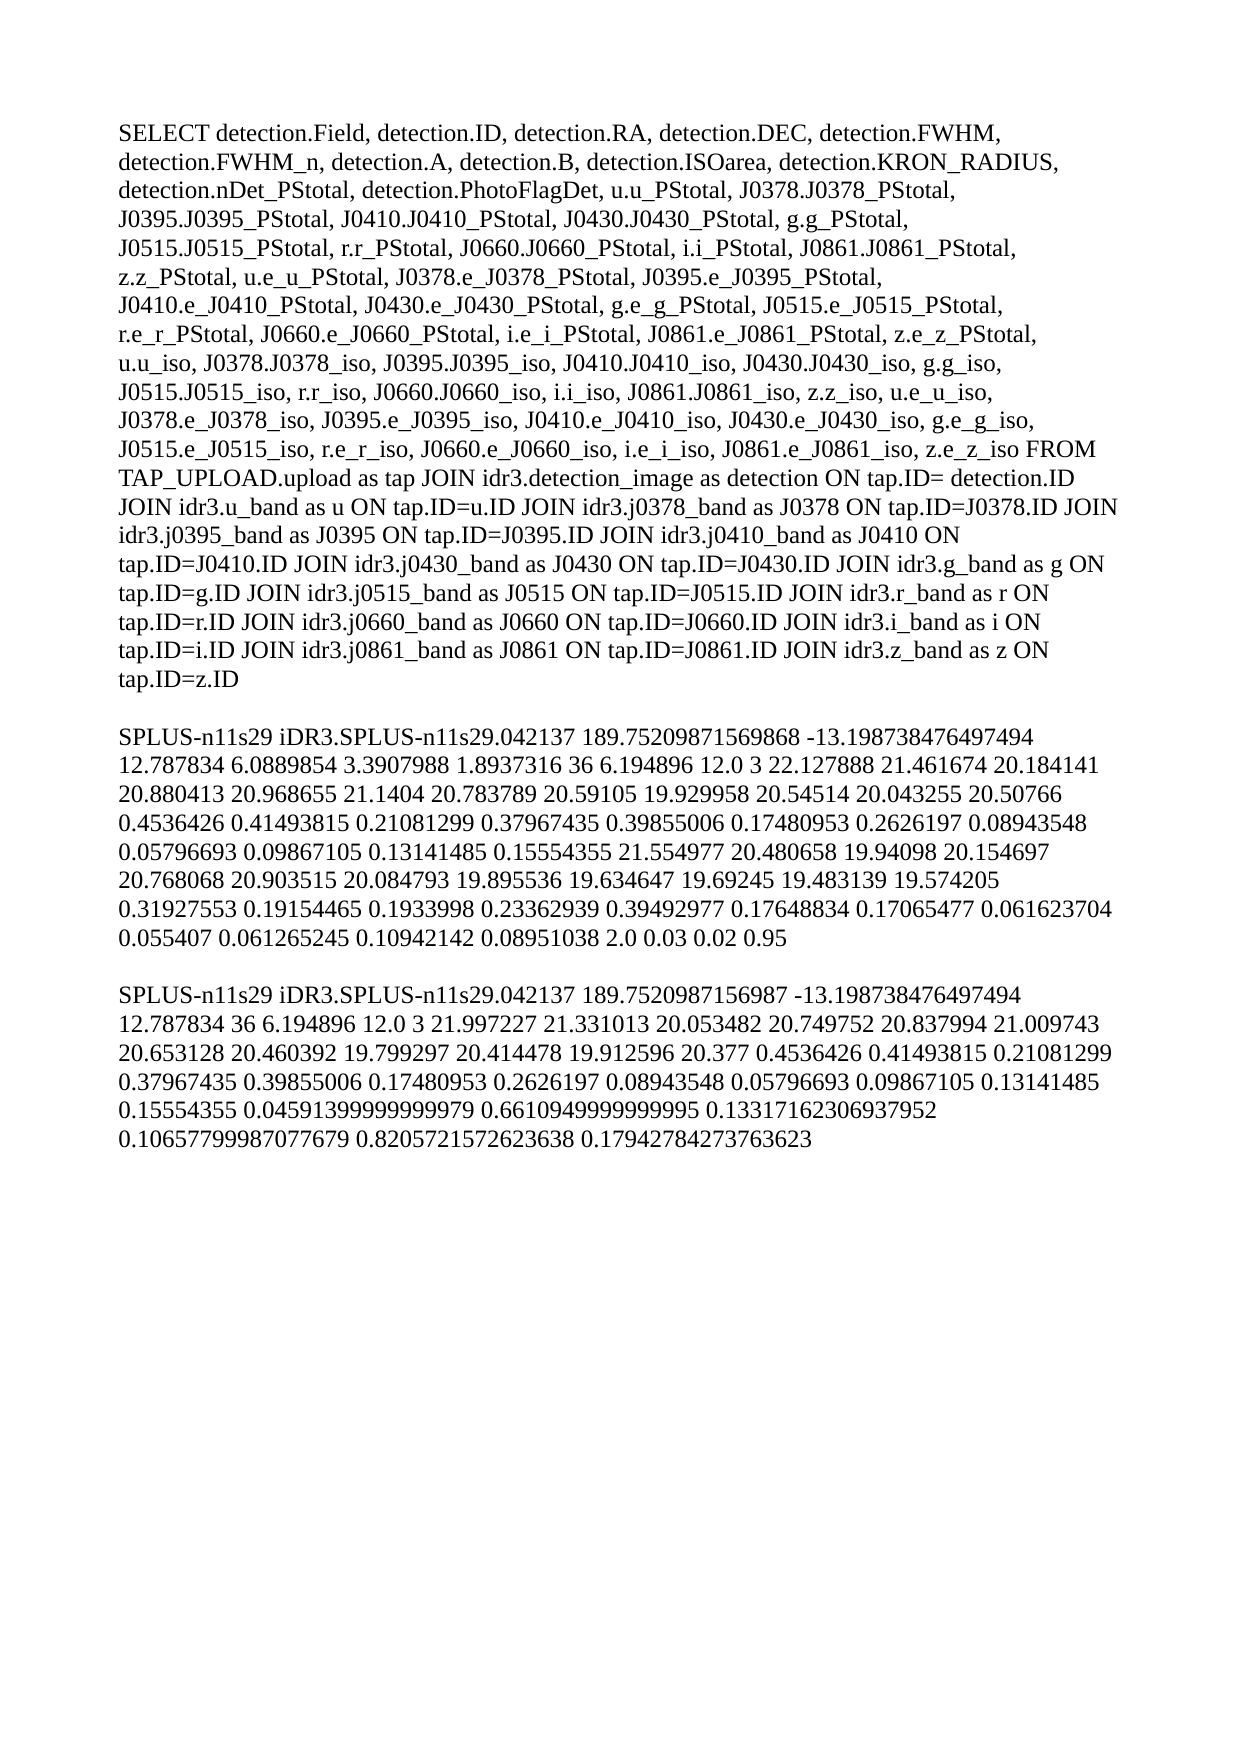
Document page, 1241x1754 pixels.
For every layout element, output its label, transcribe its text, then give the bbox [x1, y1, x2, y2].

text SPLUS-n11s29 iDR3.SPLUS-n11s29.042137 189.7520987156987 -13.198738476497494 12.787834 36 6.194896 12.0 3 21.997227 21.331013 20.053482 20.749752 20.837994 21.009743 20.653128 20.460392 19.799297 20.414478 19.912596 20.377 0.4536426 0.41493815 0.21081299 0.37967435 0.39855006 0.17480953 0.2626197 0.08943548 0.05796693 0.09867105 0.13141485 0.15554355 0.04591399999999979 0.6610949999999995 0.13317162306937952 0.10657799987077679 0.8205721572623638 0.17942784273763623 [118, 981, 1122, 1153]
text SELECT detection.Field, detection.ID, detection.RA, detection.DEC, detection.FWHM, detection.FWHM_n, detection.A, detection.B, detection.ISOarea, detection.KRON_RADIUS, detection.nDet_PStotal, detection.PhotoFlagDet, u.u_PStotal, J0378.J0378_PStotal, J0395.J0395_PStotal, J0410.J0410_PStotal, J0430.J0430_PStotal, g.g_PStotal, J0515.J0515_PStotal, r.r_PStotal, J0660.J0660_PStotal, i.i_PStotal, J0861.J0861_PStotal, z.z_PStotal, u.e_u_PStotal, J0378.e_J0378_PStotal, J0395.e_J0395_PStotal, J0410.e_J0410_PStotal, J0430.e_J0430_PStotal, g.e_g_PStotal, J0515.e_J0515_PStotal, r.e_r_PStotal, J0660.e_J0660_PStotal, i.e_i_PStotal, J0861.e_J0861_PStotal, z.e_z_PStotal, u.u_iso, J0378.J0378_iso, J0395.J0395_iso, J0410.J0410_iso, J0430.J0430_iso, g.g_iso, J0515.J0515_iso, r.r_iso, J0660.J0660_iso, i.i_iso, J0861.J0861_iso, z.z_iso, u.e_u_iso, J0378.e_J0378_iso, J0395.e_J0395_iso, J0410.e_J0410_iso, J0430.e_J0430_iso, g.e_g_iso, J0515.e_J0515_iso, r.e_r_iso, J0660.e_J0660_iso, i.e_i_iso, J0861.e_J0861_iso, z.e_z_iso FROM TAP_UPLOAD.upload as tap JOIN idr3.detection_image as detection ON tap.ID= detection.ID JOIN idr3.u_band as u ON tap.ID=u.ID JOIN idr3.j0378_band as J0378 ON tap.ID=J0378.ID JOIN idr3.j0395_band as J0395 ON tap.ID=J0395.ID JOIN idr3.j0410_band as J0410 ON tap.ID=J0410.ID JOIN idr3.j0430_band as J0430 ON tap.ID=J0430.ID JOIN idr3.g_band as g ON tap.ID=g.ID JOIN idr3.j0515_band as J0515 ON tap.ID=J0515.ID JOIN idr3.r_band as r ON tap.ID=r.ID JOIN idr3.j0660_band as J0660 ON tap.ID=J0660.ID JOIN idr3.i_band as i ON tap.ID=i.ID JOIN idr3.j0861_band as J0861 ON tap.ID=J0861.ID JOIN idr3.z_band as z ON tap.ID=z.ID [118, 118, 1122, 693]
text SPLUS-n11s29 iDR3.SPLUS-n11s29.042137 189.75209871569868 -13.198738476497494 12.787834 6.0889854 3.3907988 1.8937316 36 6.194896 12.0 3 22.127888 21.461674 20.184141 20.880413 20.968655 21.1404 20.783789 20.59105 19.929958 20.54514 20.043255 20.50766 0.4536426 0.41493815 0.21081299 0.37967435 0.39855006 0.17480953 0.2626197 0.08943548 0.05796693 0.09867105 0.13141485 0.15554355 21.554977 20.480658 19.94098 20.154697 20.768068 20.903515 20.084793 19.895536 19.634647 19.69245 19.483139 19.574205 0.31927553 0.19154465 0.1933998 0.23362939 0.39492977 0.17648834 0.17065477 0.061623704 0.055407 0.061265245 0.10942142 0.08951038 2.0 0.03 0.02 0.95 [118, 722, 1122, 952]
